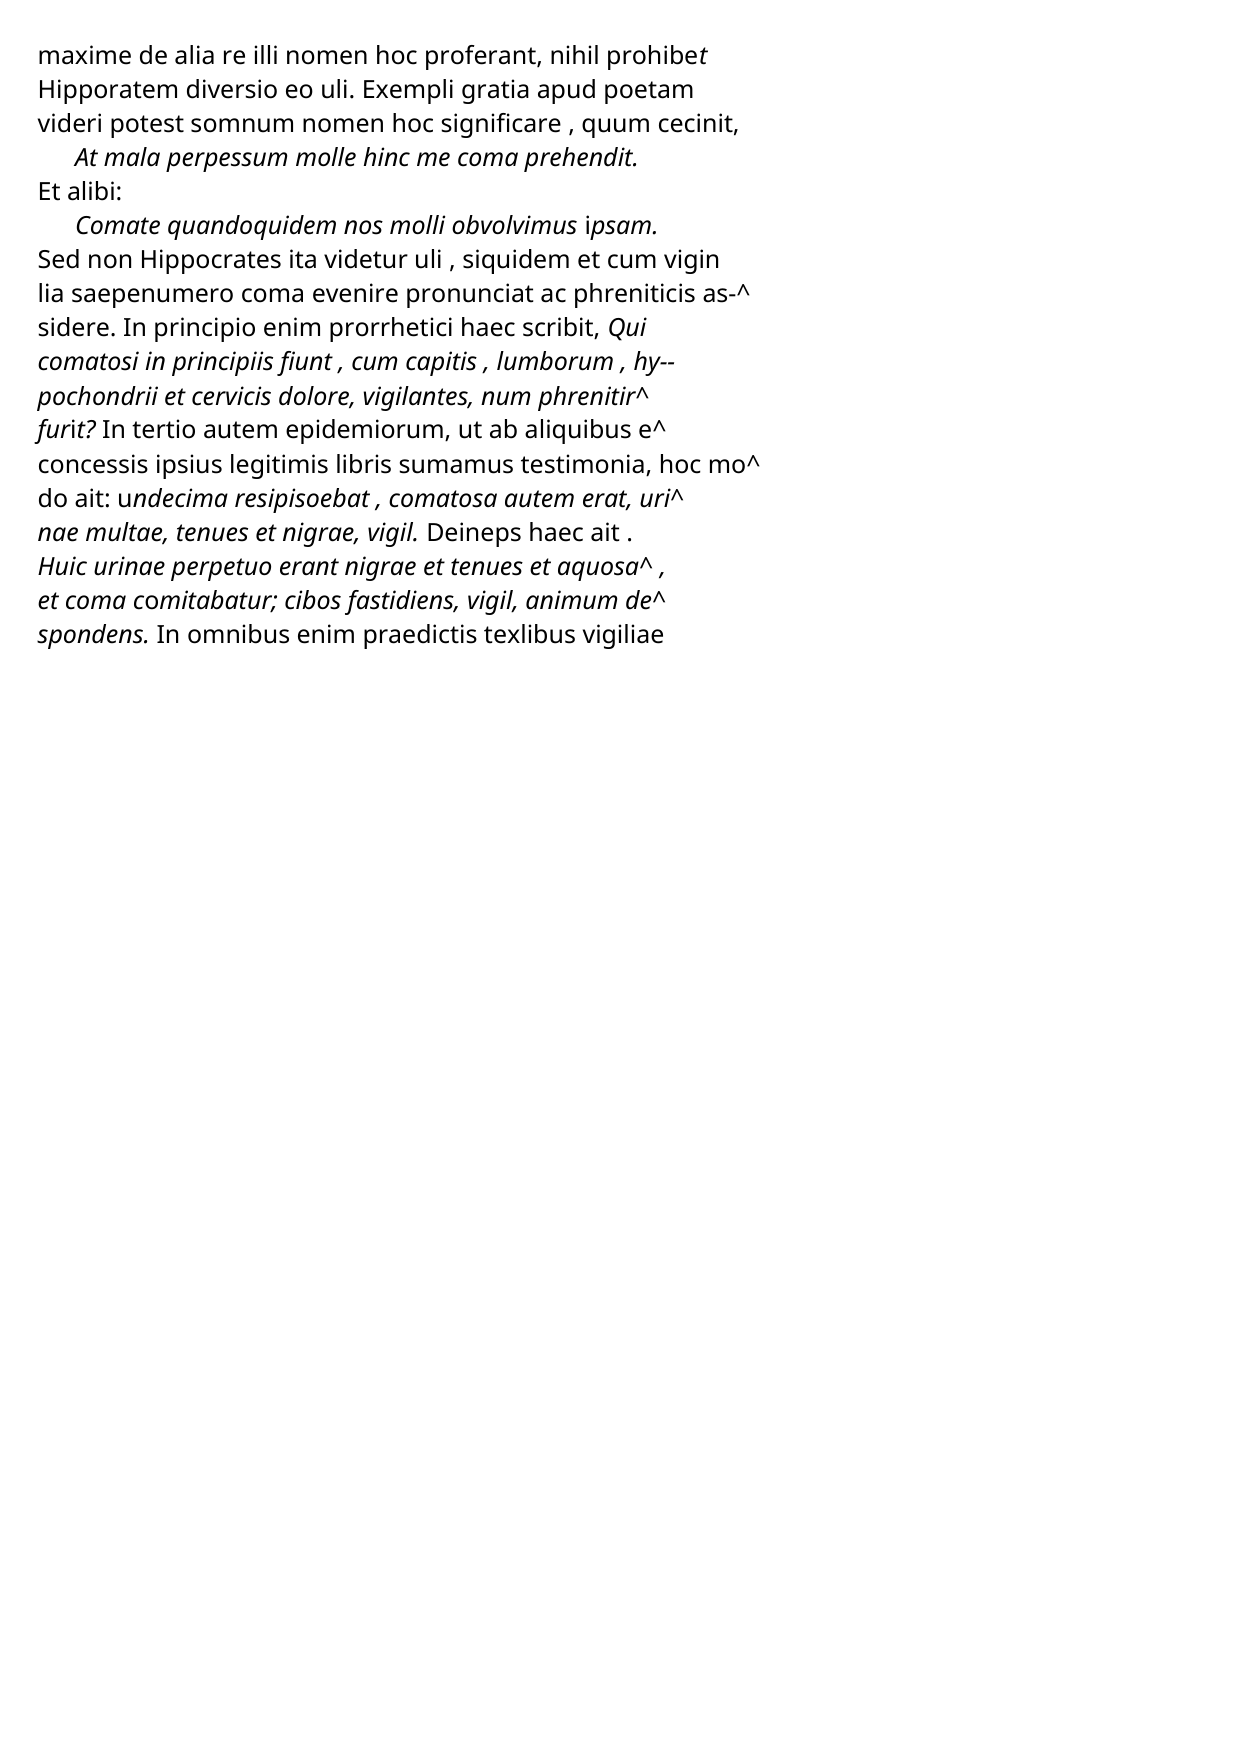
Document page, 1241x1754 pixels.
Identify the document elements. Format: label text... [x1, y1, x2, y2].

text At mala perpessum molle hinc me coma prehendit. [37, 140, 1203, 174]
text Et alibi: [37, 174, 1203, 208]
text Comate quandoquidem nos molli obvolvimus ipsam. [37, 208, 1203, 242]
text Sed non Hippocrates ita videtur uli , siquidem et cum vigin lia saepenumero coma evenire pronunciat ac phreniticis as-^ sidere. In principio enim prorrhetici haec scribit, Qui comatosi in principiis fiunt , cum capitis , lumborum , hy-- pochondrii et cervicis dolore, vigilantes, num phrenitir^ furit? In tertio autem epidemiorum, ut ab aliquibus e^ concessis ipsius legitimis libris sumamus testimonia, hoc mo^ do ait: undecima resipisoebat , comatosa autem erat, uri^ nae multae, tenues et nigrae, vigil. Deineps haec ait . Huic urinae perpetuo erant nigrae et tenues et aquosa^ , et coma comitabatur; cibos fastidiens, vigil, animum de^ spondens. In omnibus enim praedictis texlibus vigiliae [37, 242, 1203, 651]
text maxime de alia re illi nomen hoc proferant, nihil prohibet Hipporatem diversio eo uli. Exempli gratia apud poetam videri potest somnum nomen hoc significare , quum cecinit, [37, 37, 1203, 140]
